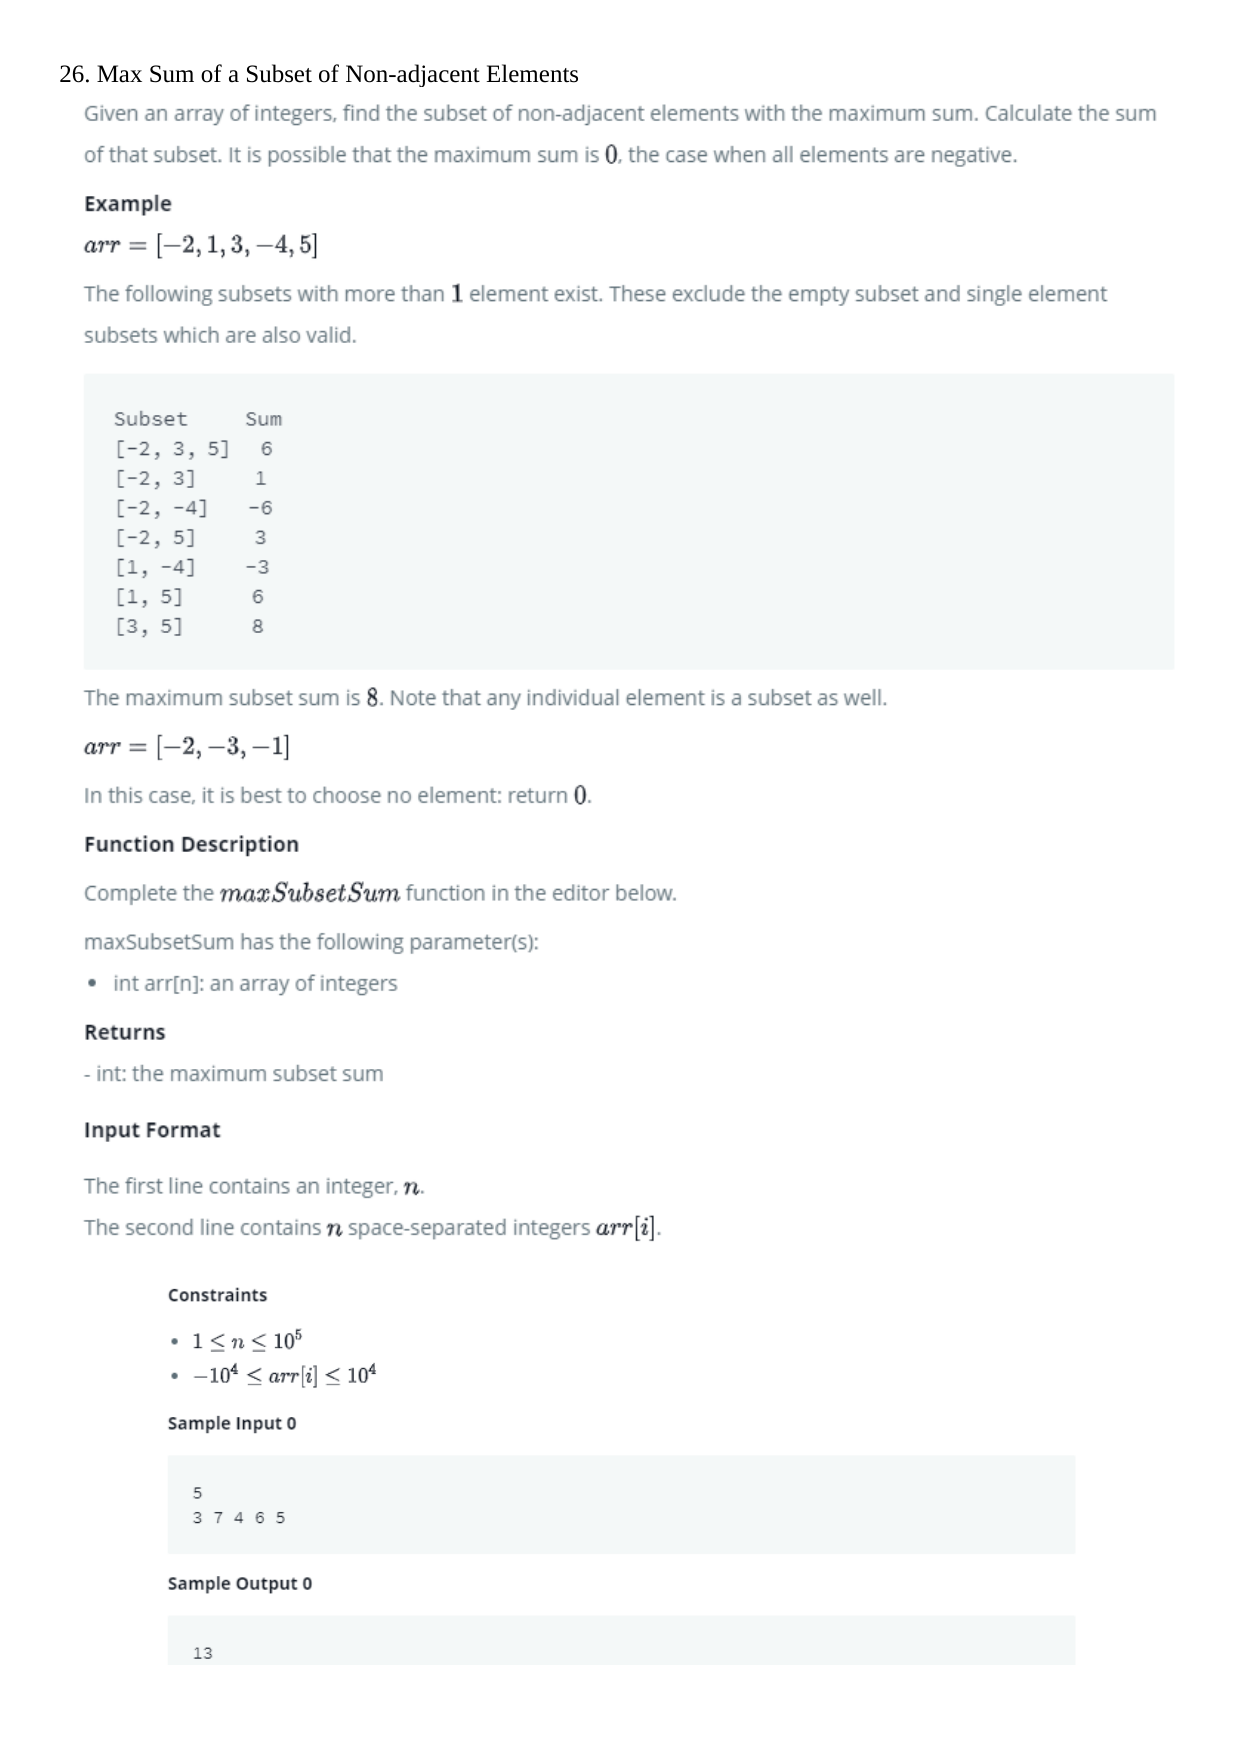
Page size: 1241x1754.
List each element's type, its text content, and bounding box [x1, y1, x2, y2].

text 26. Max Sum of a Subset of Non-adjacent Elements [59, 59, 1181, 87]
picture [163, 1278, 1078, 1665]
picture [59, 87, 1182, 1250]
